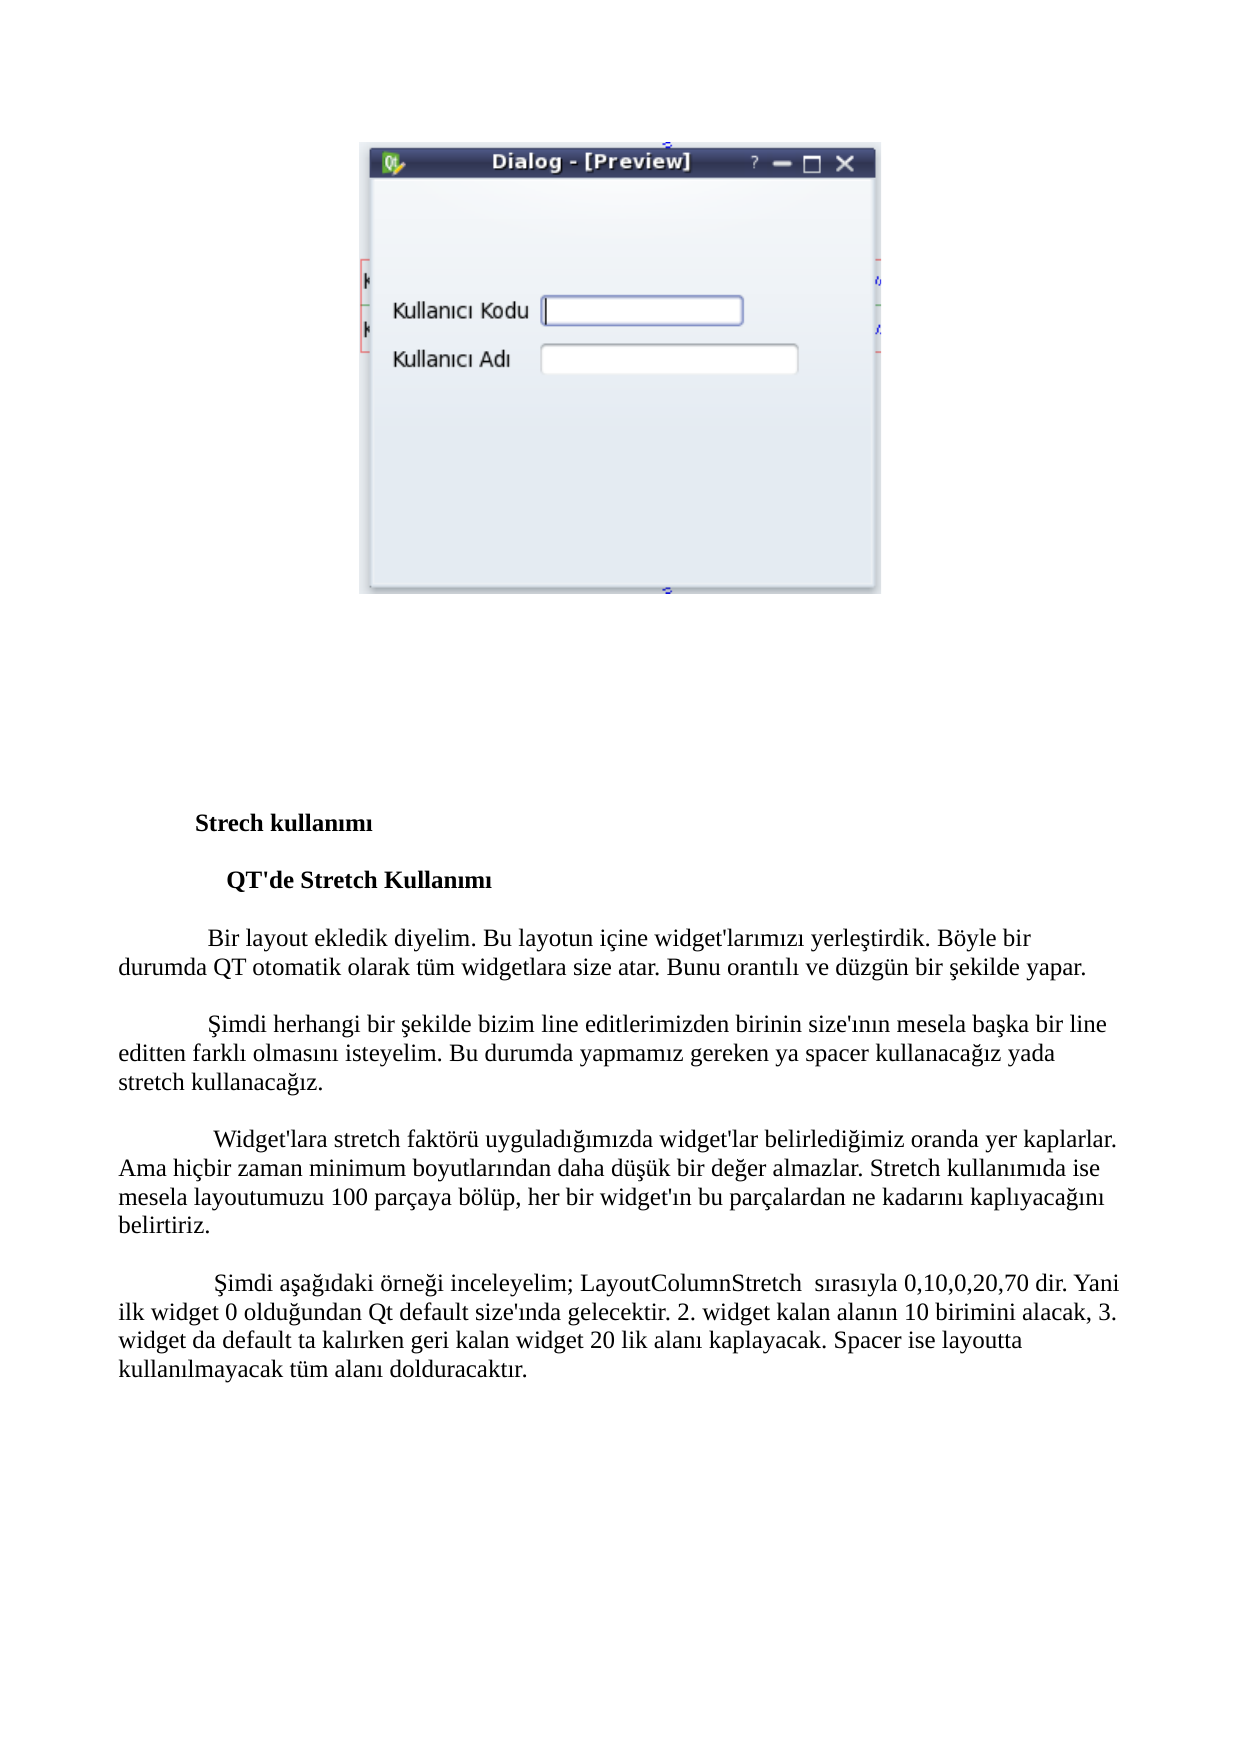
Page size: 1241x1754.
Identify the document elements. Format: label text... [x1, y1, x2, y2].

text Widget'lara stretch faktörü uyguladığımızda widget'lar belirlediğimiz oranda yer kaplarlar. Ama hiçbir zaman minimum boyutlarından daha düşük bir değer almazlar. Stretch kullanımıda ise mesela layoutumuzu 100 parçaya bölüp, her bir widget'ın bu parçalardan ne kadarını kaplıyacağını belirtiriz. [118, 1124, 1122, 1239]
picture [359, 142, 882, 594]
text QT'de Stretch Kullanımı [118, 866, 1122, 894]
text Bir layout ekledik diyelim. Bu layotun içine widget'larımızı yerleştirdik. Böyle bir durumda QT otomatik olarak tüm widgetlara size atar. Bunu orantılı ve düzgün bir şekilde yapar. [118, 923, 1122, 981]
text Şimdi aşağıdaki örneği inceleyelim; LayoutColumnStretch sırasıyla 0,10,0,20,70 dir. Yani ilk widget 0 olduğundan Qt default size'ında gelecektir. 2. widget kalan alanın 10 birimini alacak, 3. widget da default ta kalırken geri kalan widget 20 lik alanı kaplayacak. Spacer ise layoutta kullanılmayacak tüm alanı dolduracaktır. [118, 1268, 1122, 1383]
text Strech kullanımı [118, 808, 1122, 837]
text Şimdi herhangi bir şekilde bizim line editlerimizden birinin size'ının mesela başka bir line editten farklı olmasını isteyelim. Bu durumda yapmamız gereken ya spacer kullanacağız yada stretch kullanacağız. [118, 1009, 1122, 1096]
